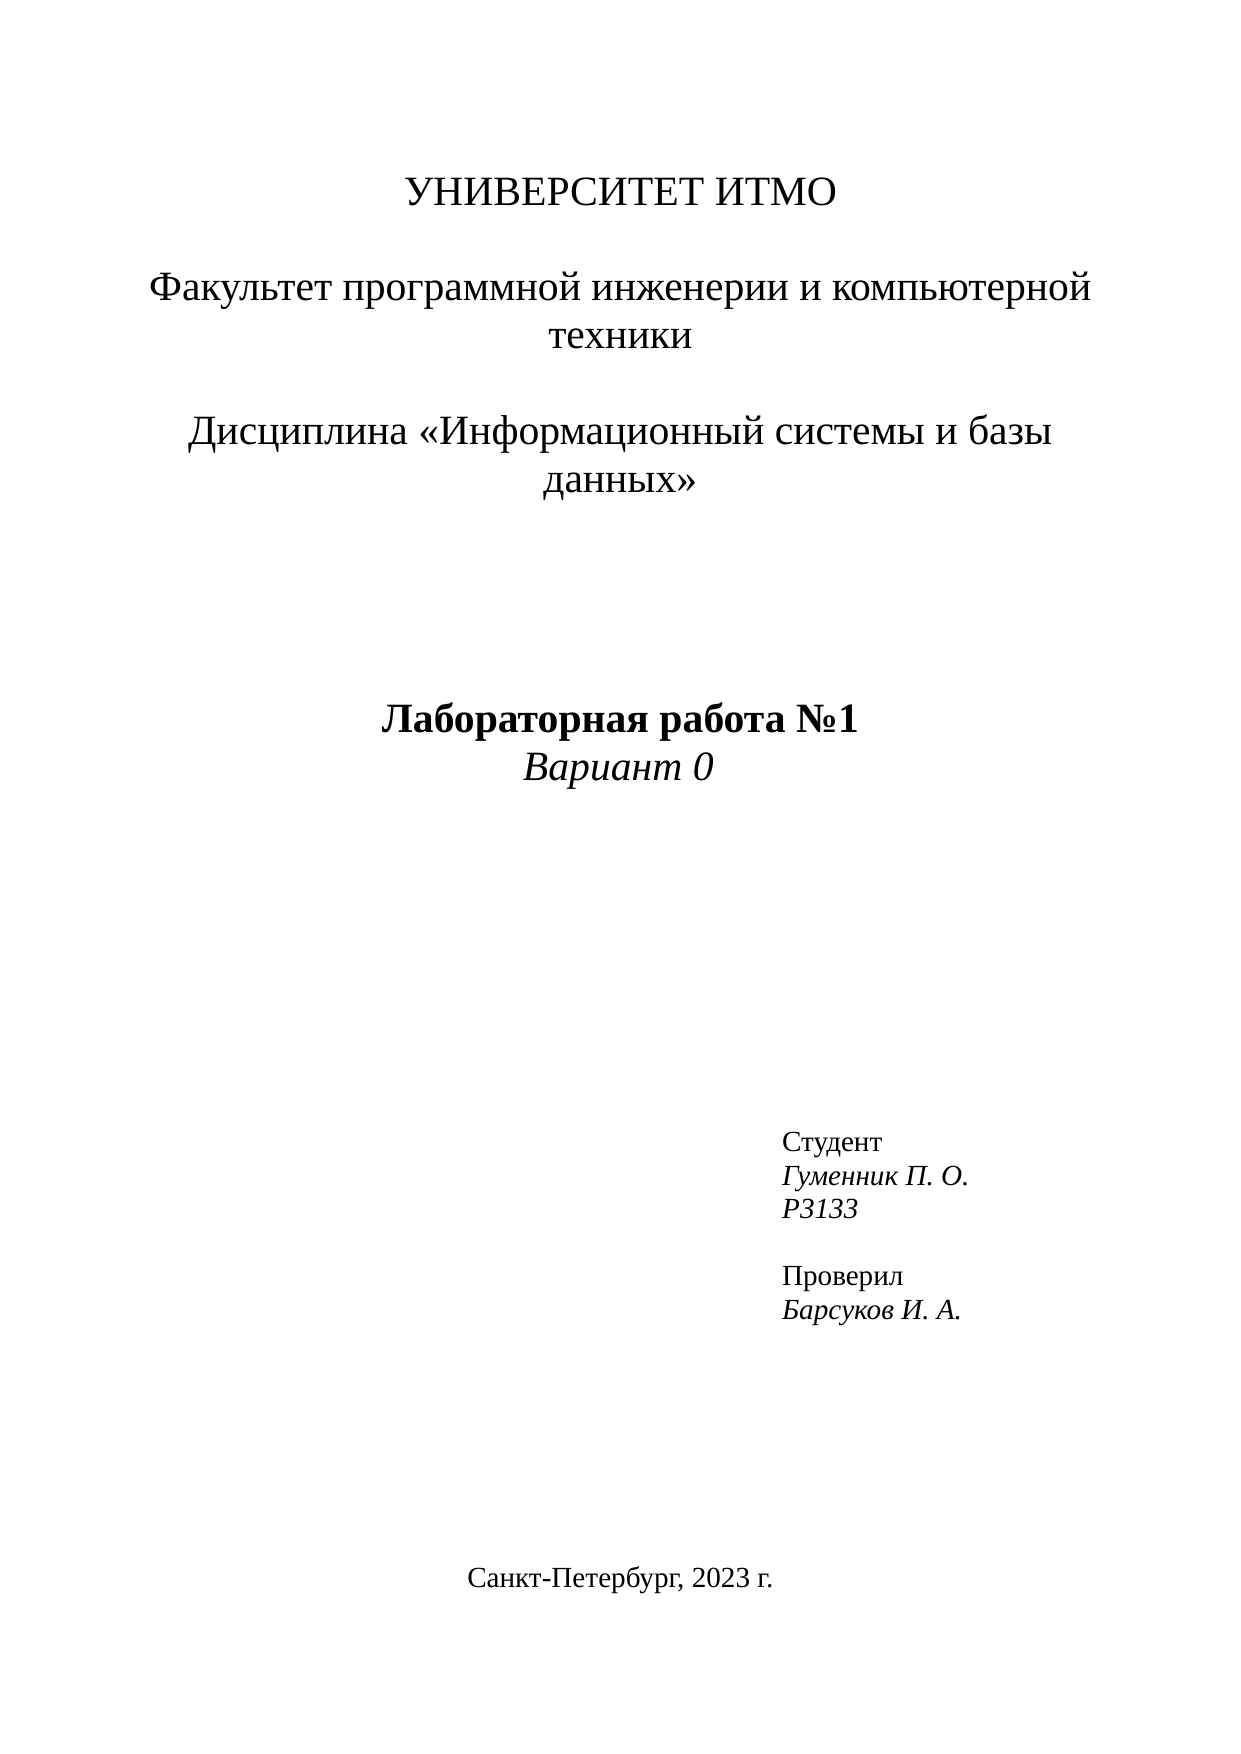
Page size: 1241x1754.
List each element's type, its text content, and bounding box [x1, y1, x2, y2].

text P3133 [782, 1191, 1122, 1225]
text Факультет программной инженерии и компьютерной техники [118, 262, 1122, 358]
text Студент [782, 1124, 1122, 1158]
text УНИВЕРСИТЕТ ИТМО [118, 166, 1122, 214]
text Барсуков И. А. [782, 1292, 1122, 1326]
text Дисциплина «Информационный системы и базы данных» [118, 406, 1122, 501]
text Санкт-Петербург, 2023 г. [118, 1560, 1122, 1594]
text Лабораторная работа №1 [118, 693, 1122, 741]
text Вариант 0 [118, 741, 1122, 789]
text Гуменник П. О. [782, 1158, 1122, 1191]
text Проверил [782, 1258, 1122, 1292]
